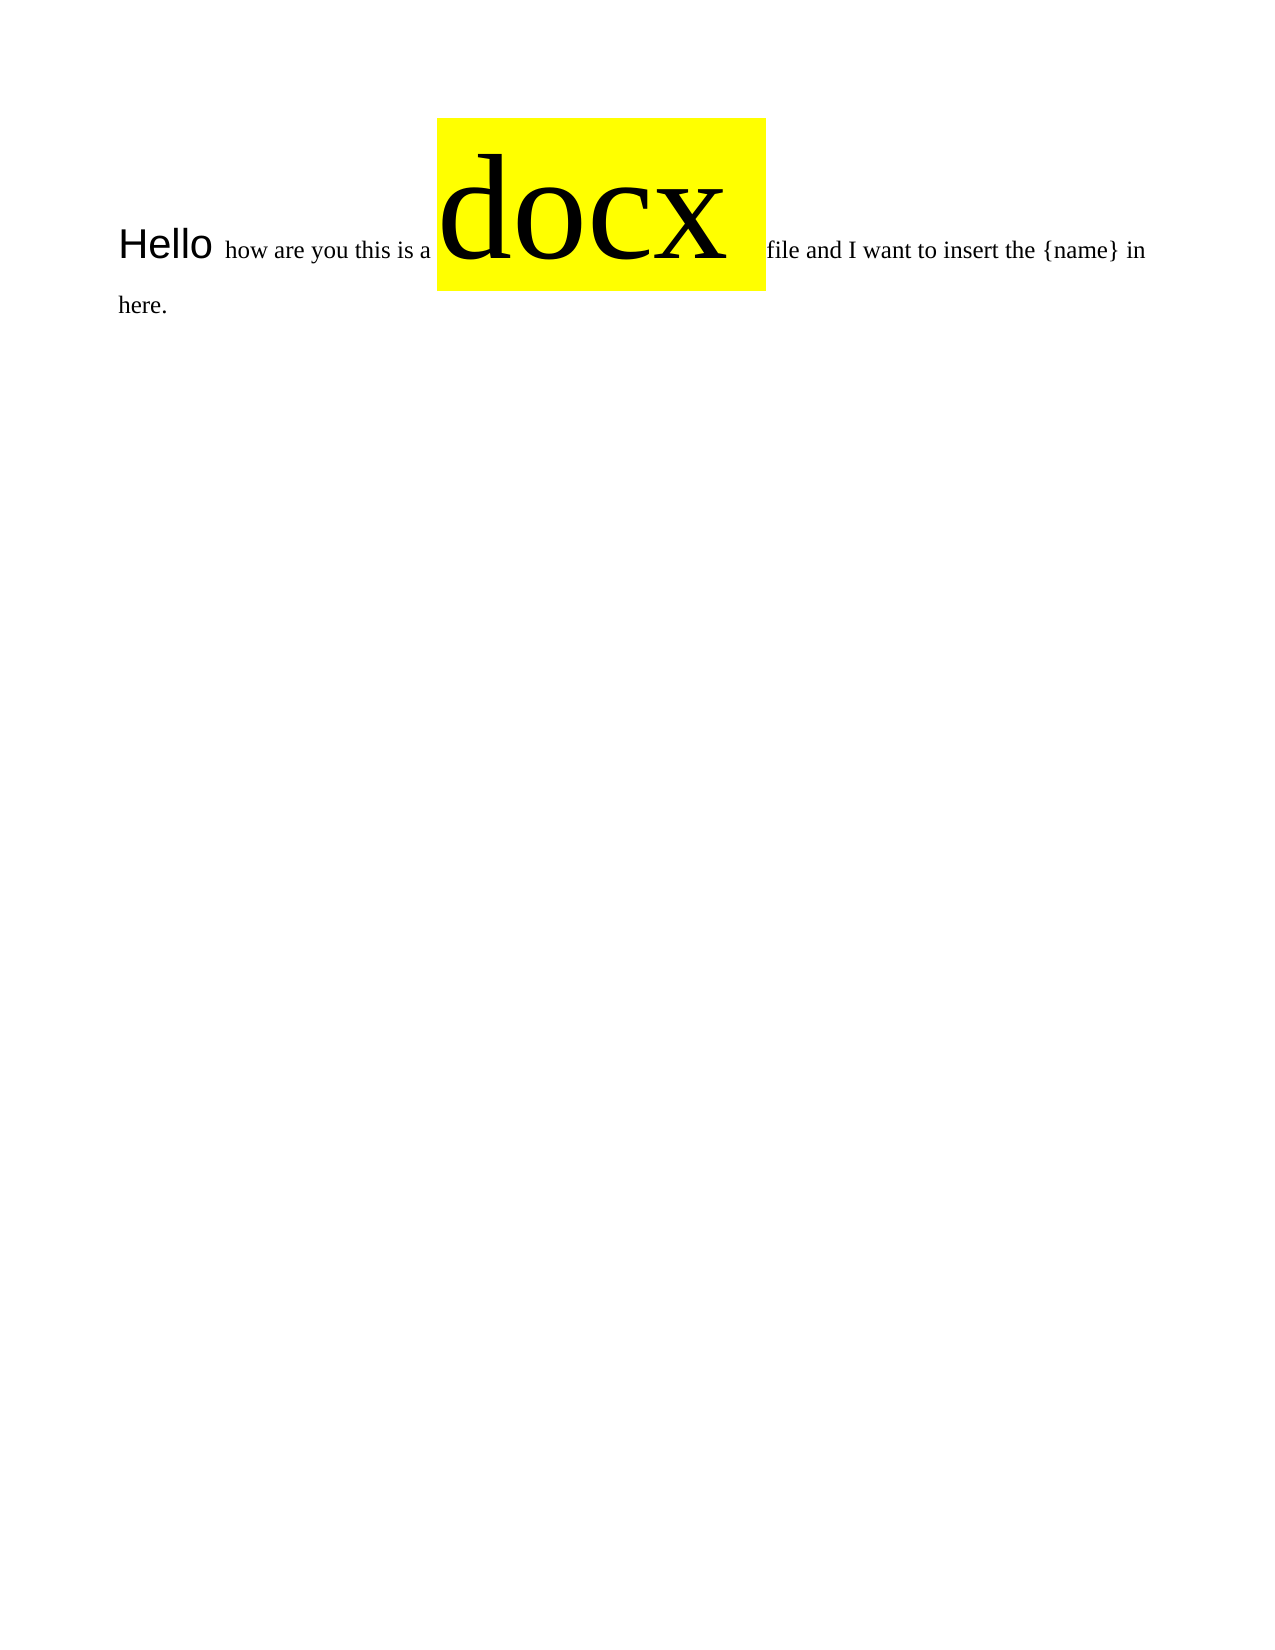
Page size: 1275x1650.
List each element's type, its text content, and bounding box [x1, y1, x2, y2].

text Hello how are you this is a docx file and I want to insert the {name} in here. [118, 118, 1157, 319]
